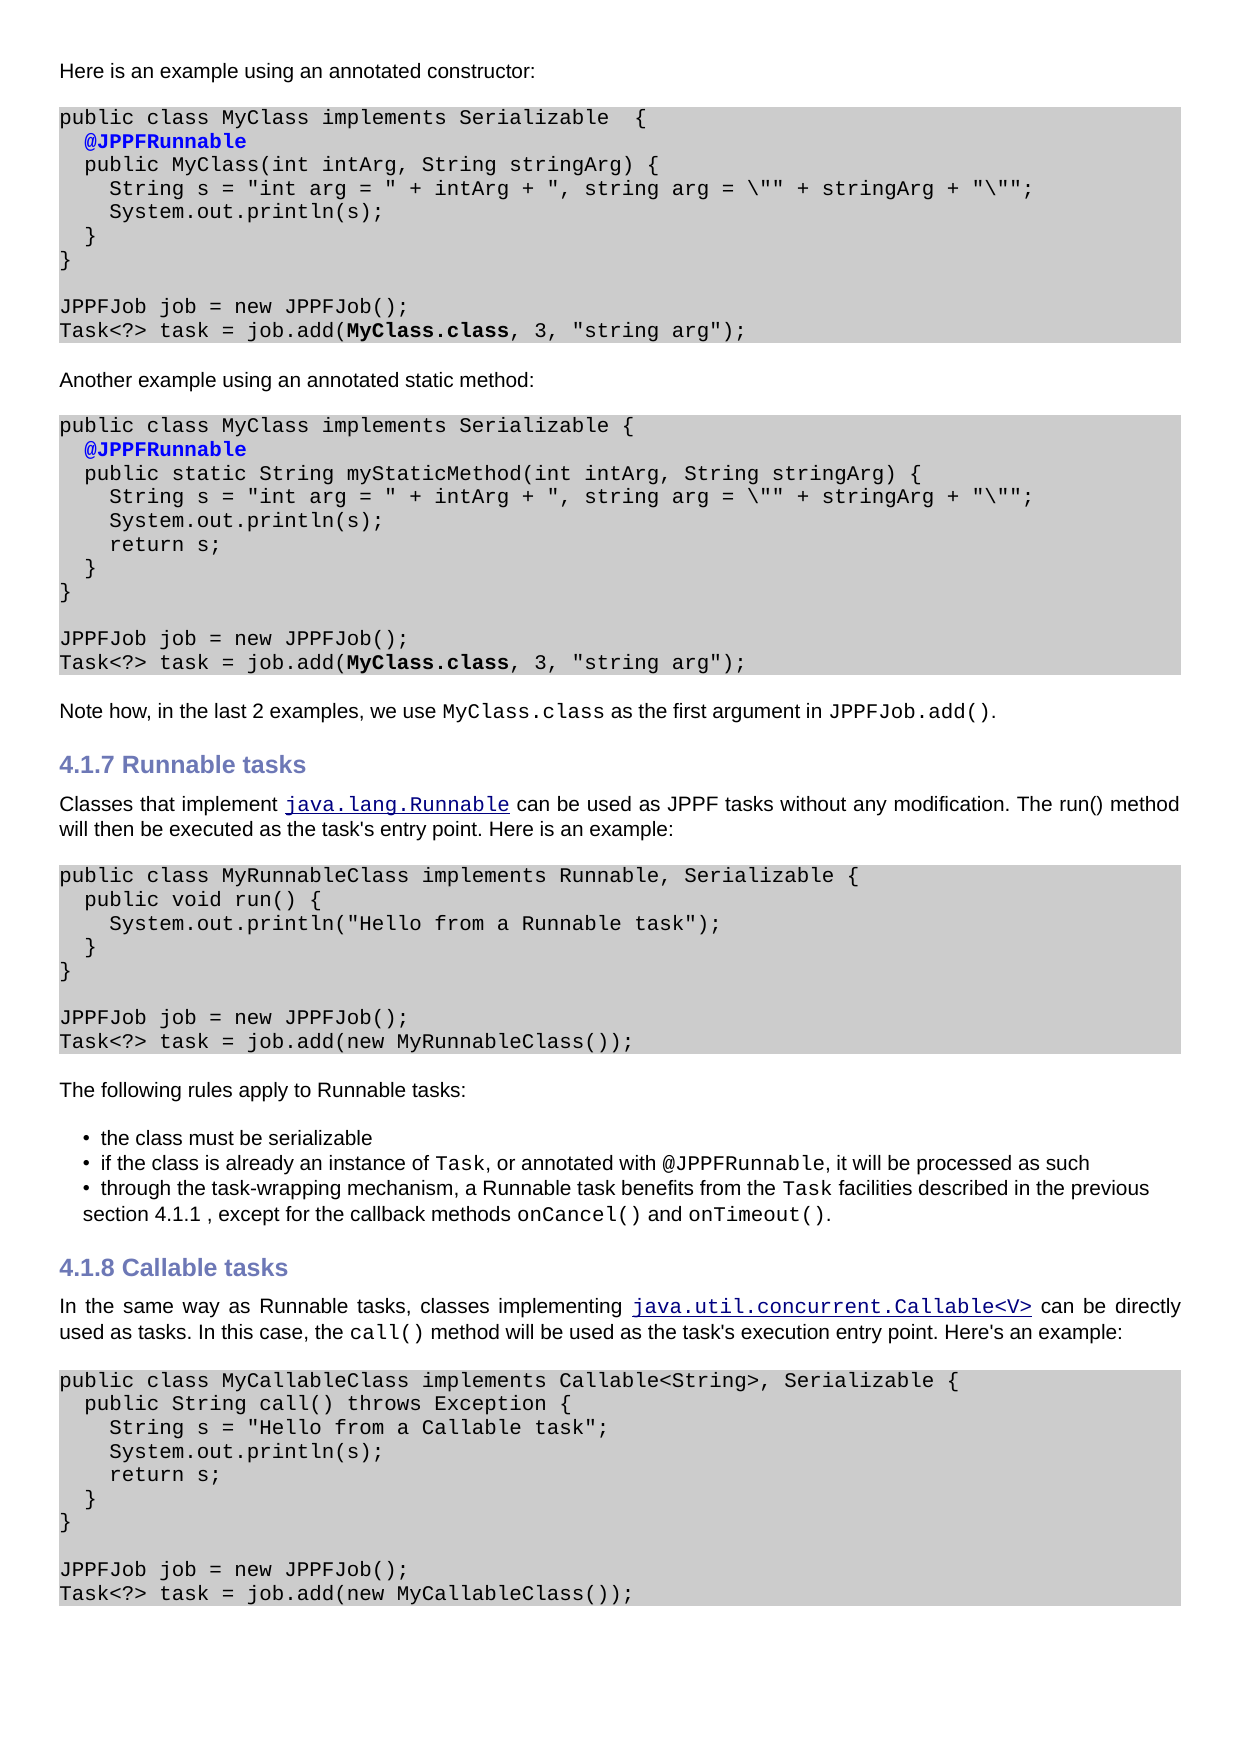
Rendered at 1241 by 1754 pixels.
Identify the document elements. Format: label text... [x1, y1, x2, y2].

text public static String myStaticMethod(int intArg, String stringArg) { [59, 463, 1181, 486]
text The following rules apply to Runnable tasks: [59, 1078, 1181, 1102]
text return s; [59, 1464, 1181, 1488]
text Another example using an annotated static method: [59, 367, 1181, 391]
text System.out.println(s); [59, 1441, 1181, 1464]
text public String call() throws Exception { [59, 1393, 1181, 1417]
text @JPPFRunnable [59, 439, 1181, 463]
text String s = "int arg = " + intArg + ", string arg = \"" + stringArg + "\""; [59, 178, 1181, 202]
text String s = "int arg = " + intArg + ", string arg = \"" + stringArg + "\""; [59, 486, 1181, 510]
text } [59, 1488, 1181, 1512]
subtitle Callable tasks [59, 1253, 1181, 1282]
text Task<?> task = job.add(new MyRunnableClass()); [59, 1031, 1181, 1054]
text Task<?> task = job.add(new MyCallableClass()); [59, 1582, 1181, 1606]
text Task<?> task = job.add(MyClass.class, 3, "string arg"); [59, 652, 1181, 675]
list the class must be serializable [83, 1126, 1181, 1150]
list if the class is already an instance of Task, or annotated with @JPPFRunnable, it will be processed as such [83, 1150, 1181, 1176]
text System.out.println(s); [59, 510, 1181, 533]
text public class MyCallableClass implements Callable<String>, Serializable { [59, 1370, 1181, 1393]
subtitle Runnable tasks [59, 750, 1181, 779]
text Here is an example using an annotated constructor: [59, 59, 1181, 83]
text @JPPFRunnable [59, 131, 1181, 154]
text JPPFJob job = new JPPFJob(); [59, 628, 1181, 652]
text } [59, 225, 1181, 249]
text Note how, in the last 2 examples, we use MyClass.class as the first argument in JPPFJob.add(). [59, 699, 1181, 725]
text public class MyRunnableClass implements Runnable, Serializable { [59, 865, 1181, 889]
text JPPFJob job = new JPPFJob(); [59, 1559, 1181, 1582]
text } [59, 936, 1181, 960]
text } [59, 960, 1181, 983]
text Classes that implement java.lang.Runnable can be used as JPPF tasks without any modification. The run() method will then be executed as the task's entry point. Here is an example: [59, 791, 1181, 841]
text public class MyClass implements Serializable { [59, 107, 1181, 131]
text Task<?> task = job.add(MyClass.class, 3, "string arg"); [59, 320, 1181, 343]
list through the task-wrapping mechanism, a Runnable task benefits from the Task facilities described in the previous section 4.1.1, except for the callback methods onCancel() and onTimeout(). [83, 1176, 1181, 1228]
text } [59, 557, 1181, 581]
text In the same way as Runnable tasks, classes implementing java.util.concurrent.Callable<V> can be directly used as tasks. In this case, the call() method will be used as the task's execution entry point. Here's an example: [59, 1294, 1181, 1346]
text JPPFJob job = new JPPFJob(); [59, 1007, 1181, 1031]
text return s; [59, 533, 1181, 557]
text public MyClass(int intArg, String stringArg) { [59, 154, 1181, 178]
text public class MyClass implements Serializable { [59, 415, 1181, 439]
text System.out.println("Hello from a Runnable task"); [59, 912, 1181, 936]
text } [59, 1512, 1181, 1535]
text public void run() { [59, 889, 1181, 912]
text System.out.println(s); [59, 202, 1181, 225]
text } [59, 581, 1181, 604]
text JPPFJob job = new JPPFJob(); [59, 296, 1181, 320]
text } [59, 249, 1181, 272]
text String s = "Hello from a Callable task"; [59, 1417, 1181, 1441]
